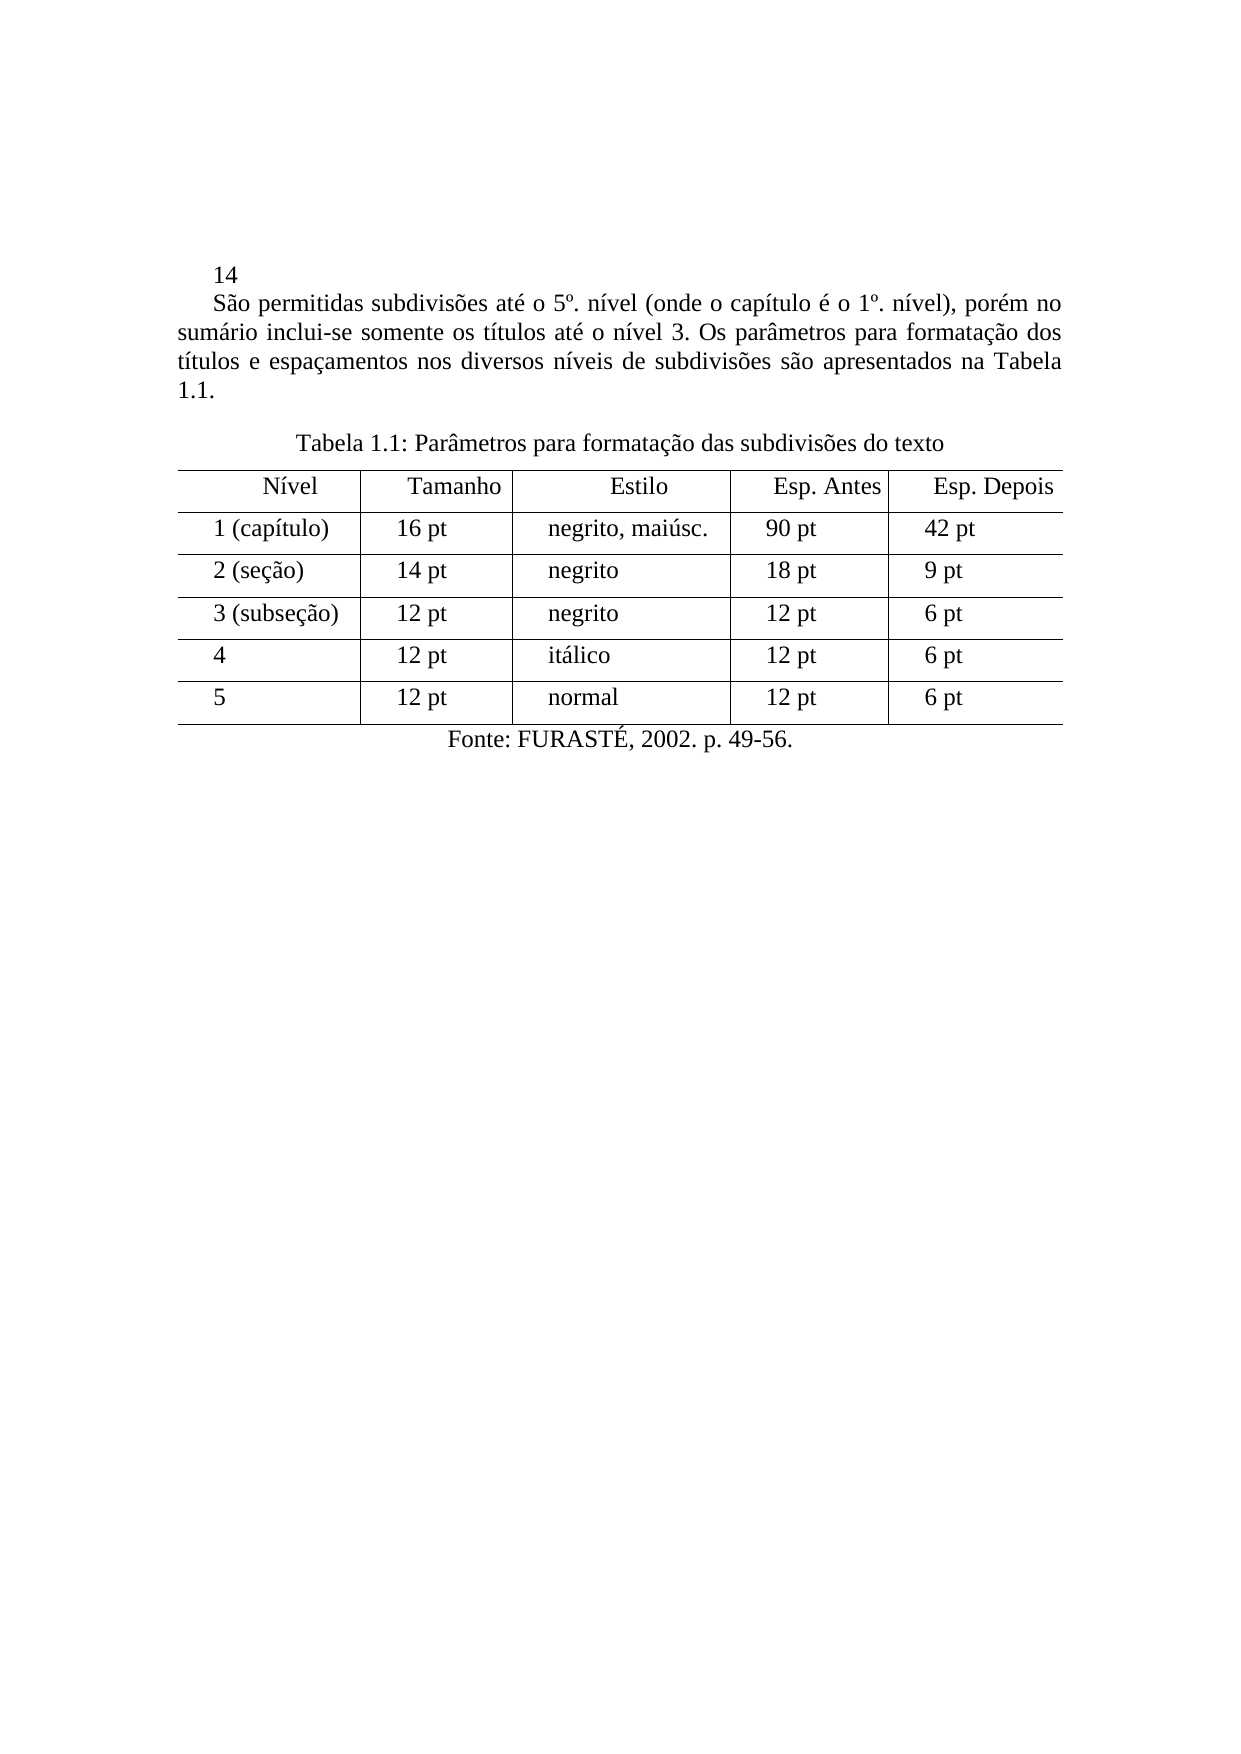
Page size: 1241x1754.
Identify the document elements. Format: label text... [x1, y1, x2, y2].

table_cell 9 pt [889, 555, 1062, 597]
table_header Esp. Antes [731, 471, 888, 512]
table_cell 6 pt [889, 640, 1062, 681]
table_cell negrito [513, 555, 730, 597]
table_cell 6 pt [889, 598, 1062, 639]
table_cell 12 pt [731, 682, 888, 723]
table_cell 3 (subseção) [178, 598, 360, 639]
table_header Esp. Depois [889, 471, 1062, 512]
table_cell 90 pt [731, 513, 888, 554]
table_cell 5 [178, 682, 360, 723]
table_cell 14 pt [361, 555, 512, 597]
table_cell 12 pt [731, 598, 888, 639]
table_cell 12 pt [361, 640, 512, 681]
table_cell 16 pt [361, 513, 512, 554]
table_header Nível [178, 471, 360, 512]
table_cell 1 (capítulo) [178, 513, 360, 554]
table_cell 12 pt [731, 640, 888, 681]
table_cell 2 (seção) [178, 555, 360, 597]
table_cell 6 pt [889, 682, 1062, 723]
table_cell normal [513, 682, 730, 723]
table_cell 4 [178, 640, 360, 681]
table_cell 18 pt [731, 555, 888, 597]
table_cell 12 pt [361, 598, 512, 639]
table_cell negrito [513, 598, 730, 639]
table_cell 42 pt [889, 513, 1062, 554]
table_header Estilo [513, 471, 730, 512]
text São permitidas subdivisões até o 5º. nível (onde o capítulo é o 1º. nível), porém no sumário inclui-se somente os títulos até o nível 3. Os parâmetros para formatação dos títulos e espaçamentos nos diversos níveis de subdivisões são apresentados na Tabela 1.1. [177, 288, 1063, 403]
table_cell 12 pt [361, 682, 512, 723]
table_header Tamanho [361, 471, 512, 512]
table_cell negrito, maiúsc. [513, 513, 730, 554]
table_cell itálico [513, 640, 730, 681]
text Tabela 1.1: Parâmetros para formatação das subdivisões do texto [177, 428, 1063, 457]
text Fonte: FURASTÉ, 2002. p. 49-56. [177, 725, 1063, 753]
